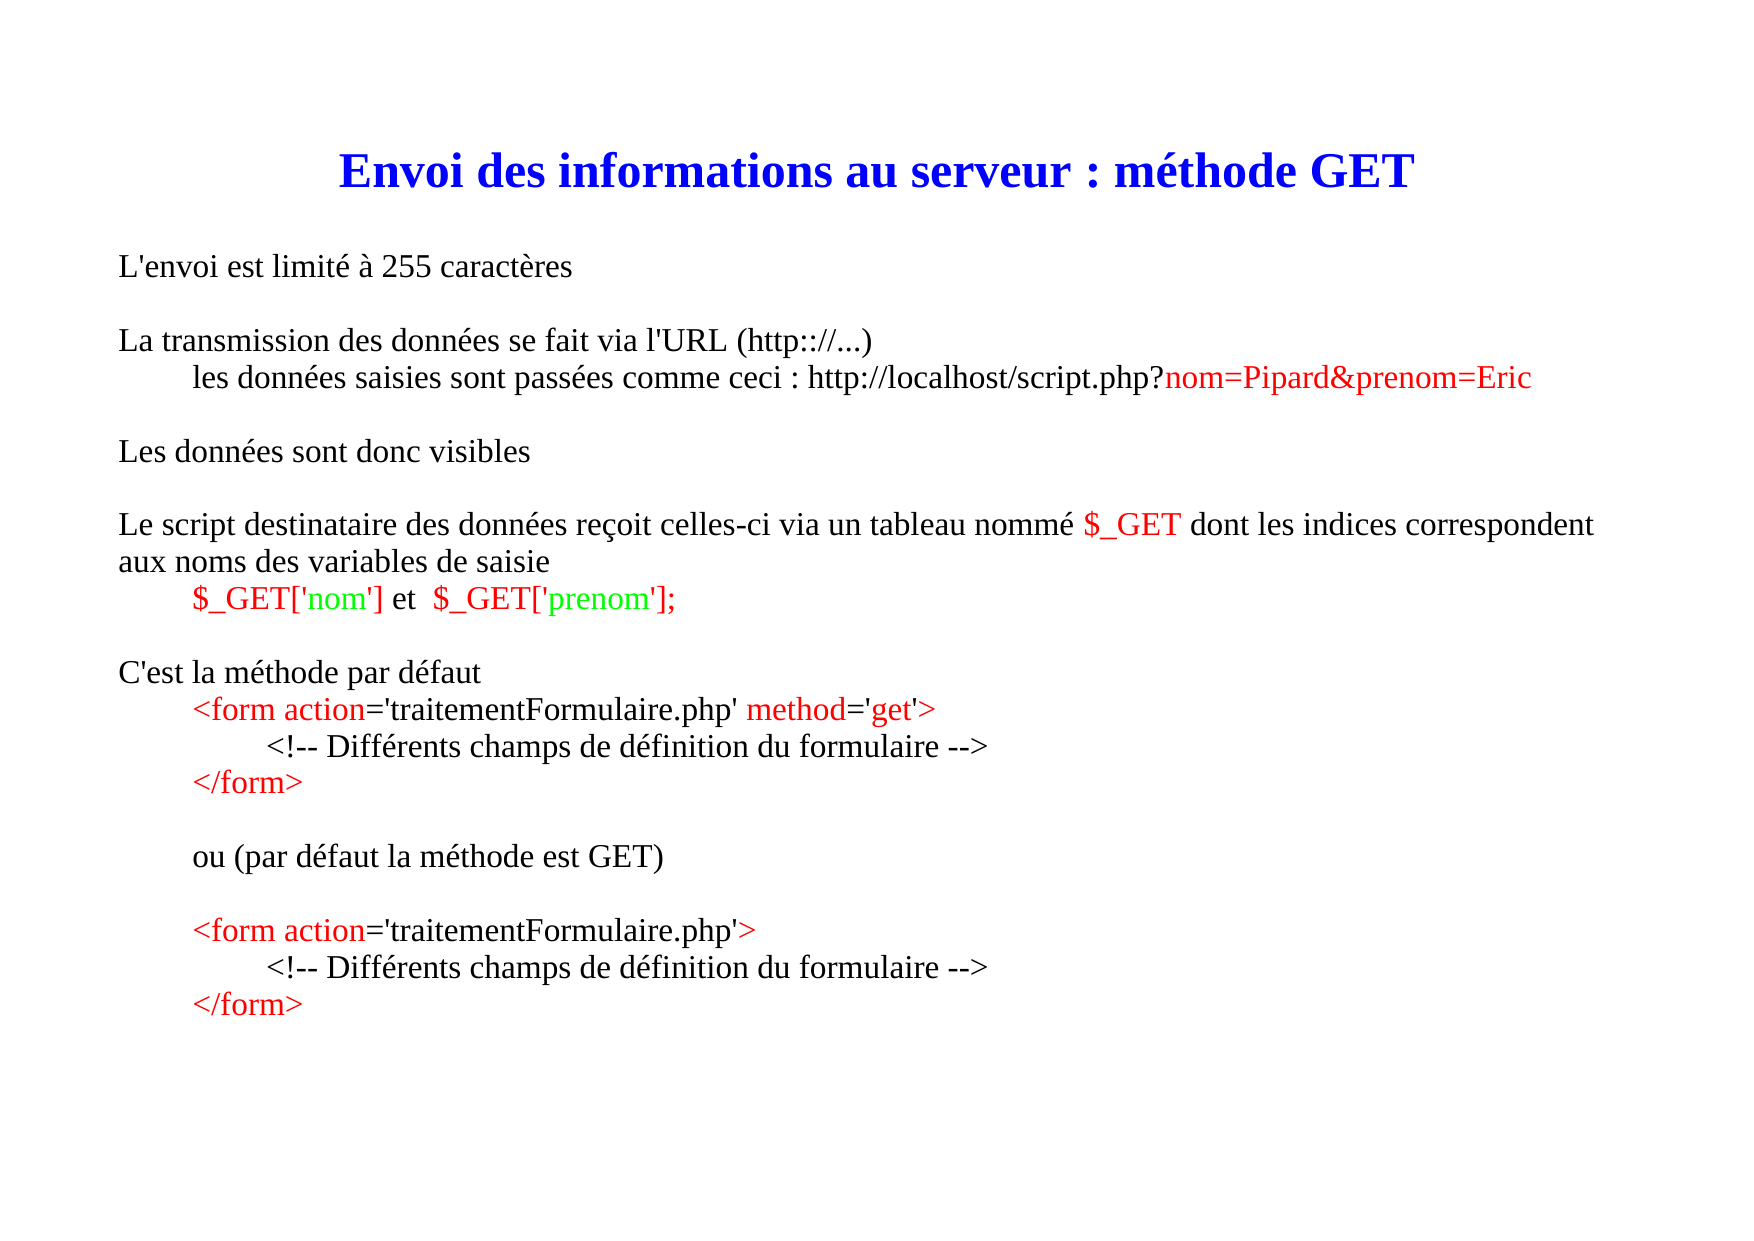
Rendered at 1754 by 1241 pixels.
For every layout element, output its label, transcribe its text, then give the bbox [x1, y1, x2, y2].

text </form> [118, 985, 1636, 1022]
text <!-- Différents champs de définition du formulaire --> [118, 948, 1636, 985]
text <form action='traitementFormulaire.php'> [118, 912, 1636, 948]
text ou (par défaut la méthode est GET) [118, 838, 1636, 875]
text $_GET['nom'] et $_GET['prenom']; [118, 580, 1636, 617]
text Le script destinataire des données reçoit celles-ci via un tableau nommé $_GET dont les indices correspondent aux noms des variables de saisie [118, 506, 1636, 580]
text La transmission des données se fait via l'URL (http:://...) [118, 322, 1636, 358]
text Les données sont donc visibles [118, 432, 1636, 469]
text <form action='traitementFormulaire.php' method='get'> [118, 690, 1636, 727]
text les données saisies sont passées comme ceci : http://localhost/script.php?nom=Pipard&prenom=Eric [118, 358, 1636, 395]
text L'envoi est limité à 255 caractères [118, 248, 1636, 285]
text C'est la méthode par défaut [118, 653, 1636, 690]
text <!-- Différents champs de définition du formulaire --> [118, 727, 1636, 764]
subtitle Envoi des informations au serveur : méthode GET [118, 143, 1636, 198]
text </form> [118, 764, 1636, 801]
